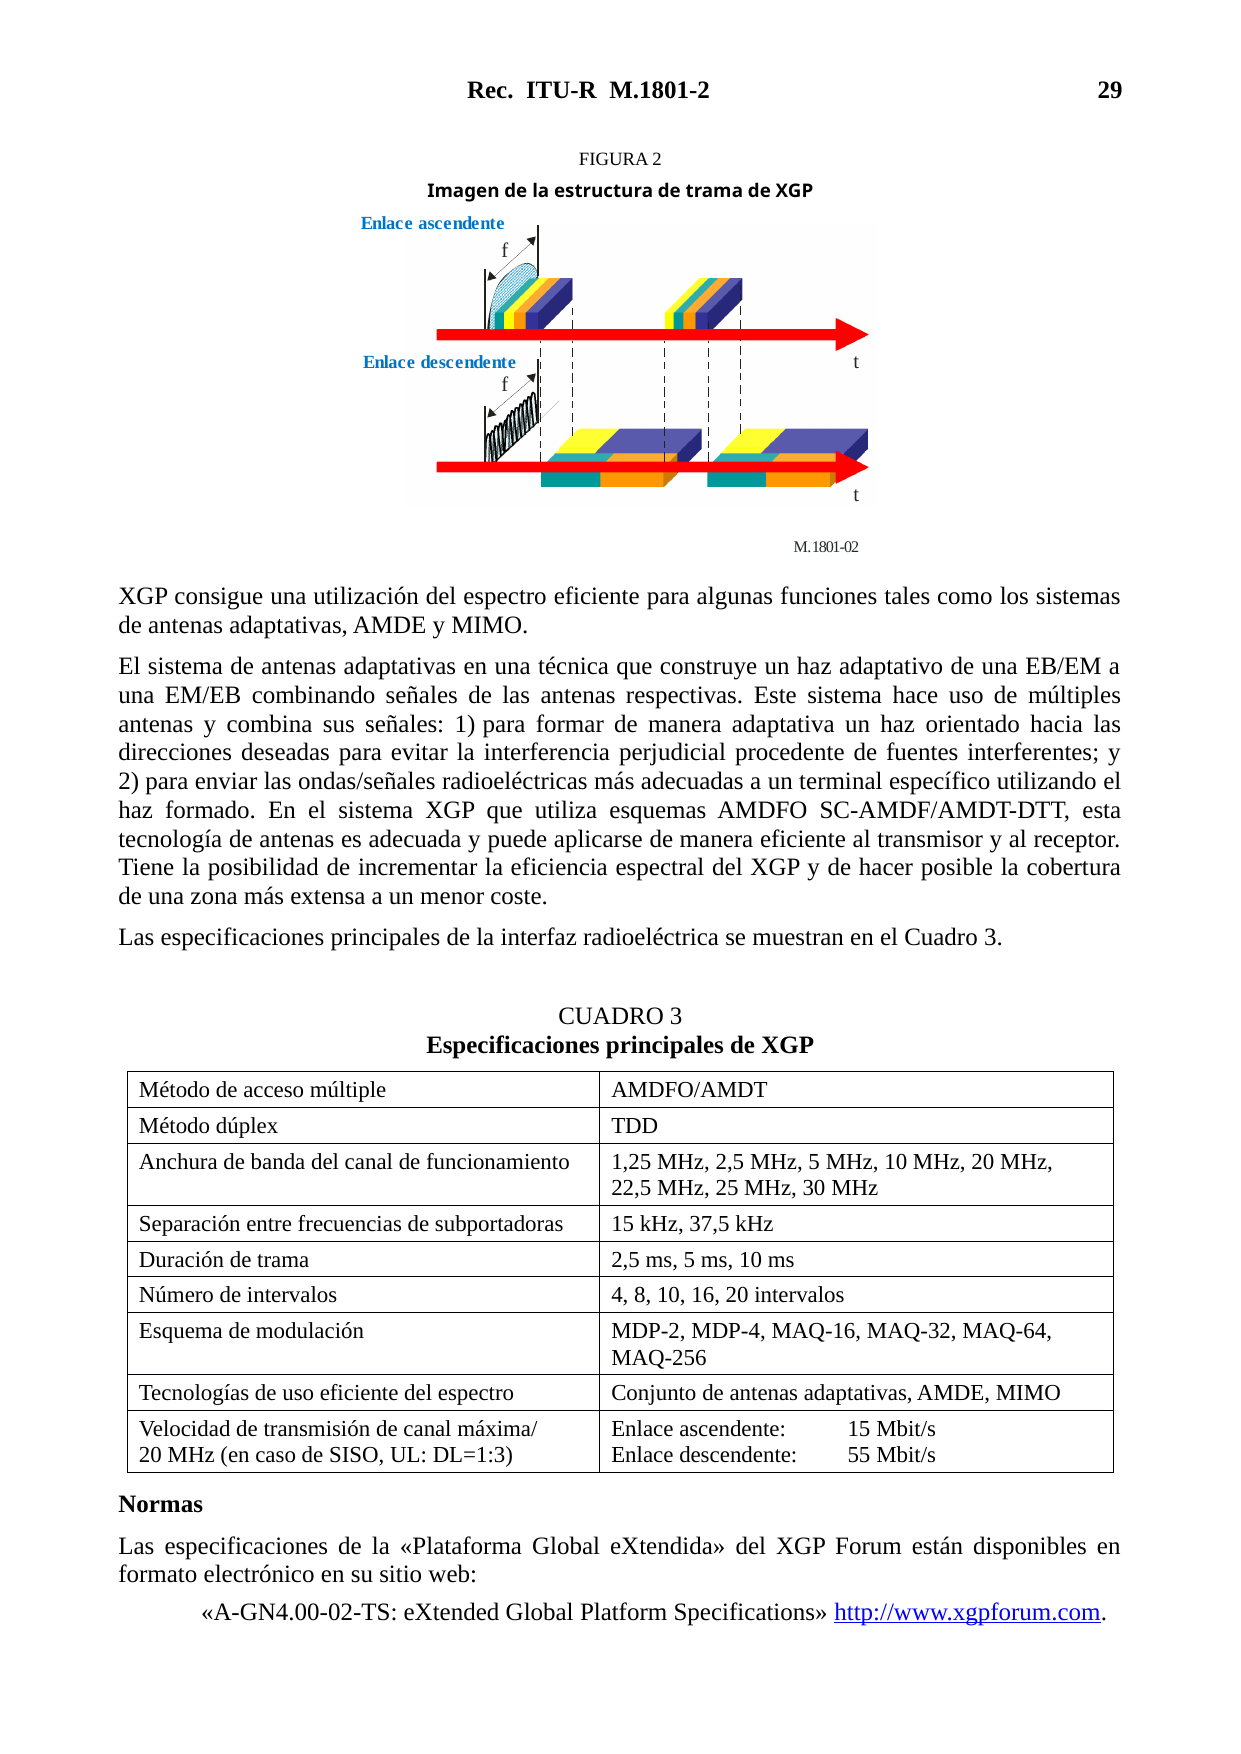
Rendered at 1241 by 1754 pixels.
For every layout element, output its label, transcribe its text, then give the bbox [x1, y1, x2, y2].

table_cell Anchura de banda del canal de funcionamiento [128, 1144, 599, 1205]
text XGP consigue una utilización del espectro eficiente para algunas funciones tales como los sistemas de antenas adaptativas, AMDE y MIMO. [118, 581, 1122, 639]
table_cell Conjunto de antenas adaptativas, AMDE, MIMO [600, 1375, 1113, 1410]
table_cell Enlace ascendente: 15 Mbit/s Enlace descendente: 55 Mbit/s [600, 1411, 1113, 1472]
text CUADRO 3 [118, 1001, 1122, 1030]
subtitle Normas [118, 1489, 1122, 1518]
table_cell 2,5 ms, 5 ms, 10 ms [600, 1242, 1113, 1276]
table_cell 4, 8, 10, 16, 20 intervalos [600, 1277, 1113, 1312]
table_cell Separación entre frecuencias de subportadoras [128, 1206, 599, 1241]
table_cell Esquema de modulación [128, 1313, 599, 1374]
table_cell Duración de trama [128, 1242, 599, 1276]
text Las especificaciones principales de la interfaz radioeléctrica se muestran en el Cuadro 3. [118, 922, 1122, 951]
table_cell Tecnologías de uso eficiente del espectro [128, 1375, 599, 1410]
table_cell TDD [600, 1108, 1113, 1143]
title Imagen de la estructura de trama de XGP [118, 178, 1122, 203]
table_header AMDFO/AMDT [600, 1072, 1113, 1107]
table_cell Velocidad de transmisión de canal máxima/ 20 MHz (en caso de SISO, UL: DL=1:3) [128, 1411, 599, 1472]
text Las especificaciones de la «Plataforma Global eXtendida» del XGP Forum están disponibles en formato electrónico en su sitio web: [118, 1531, 1122, 1588]
text El sistema de antenas adaptativas en una técnica que construye un haz adaptativo de una EB/EM a una EM/EB combinando señales de las antenas respectivas. Este sistema hace uso de múltiples antenas y combina sus señales: 1) para formar de manera adaptativa un haz orientado hacia las direcciones deseadas para evitar la interferencia perjudicial procedente de fuentes interferentes; y 2) para enviar las ondas/señales radioeléctricas más adecuadas a un terminal específico utilizando el haz formado. En el sistema XGP que utiliza esquemas AMDFO SC-AMDF/AMDT-DTT, esta tecnología de antenas es adecuada y puede aplicarse de manera eficiente al transmisor y al receptor. Tiene la posibilidad de incrementar la eficiencia espectral del XGP y de hacer posible la cobertura de una zona más extensa a un menor coste. [118, 651, 1122, 910]
table_cell Método dúplex [128, 1108, 599, 1143]
text «A-GN4.00-02-TS: eXtended Global Platform Specifications» http://www.xgpforum.com. [118, 1597, 1122, 1625]
table_cell 1,25 MHz, 2,5 MHz, 5 MHz, 10 MHz, 20 MHz, 22,5 MHz, 25 MHz, 30 MHz [600, 1144, 1113, 1205]
table_cell 15 kHz, 37,5 kHz [600, 1206, 1113, 1241]
text figura 2 [118, 148, 1122, 169]
table_header Método de acceso múltiple [128, 1072, 599, 1107]
title Especificaciones principales de XGP [118, 1030, 1122, 1059]
table_cell MDP-2, MDP-4, MAQ-16, MAQ-32, MAQ-64, MAQ-256 [600, 1313, 1113, 1374]
table_cell Número de intervalos [128, 1277, 599, 1312]
